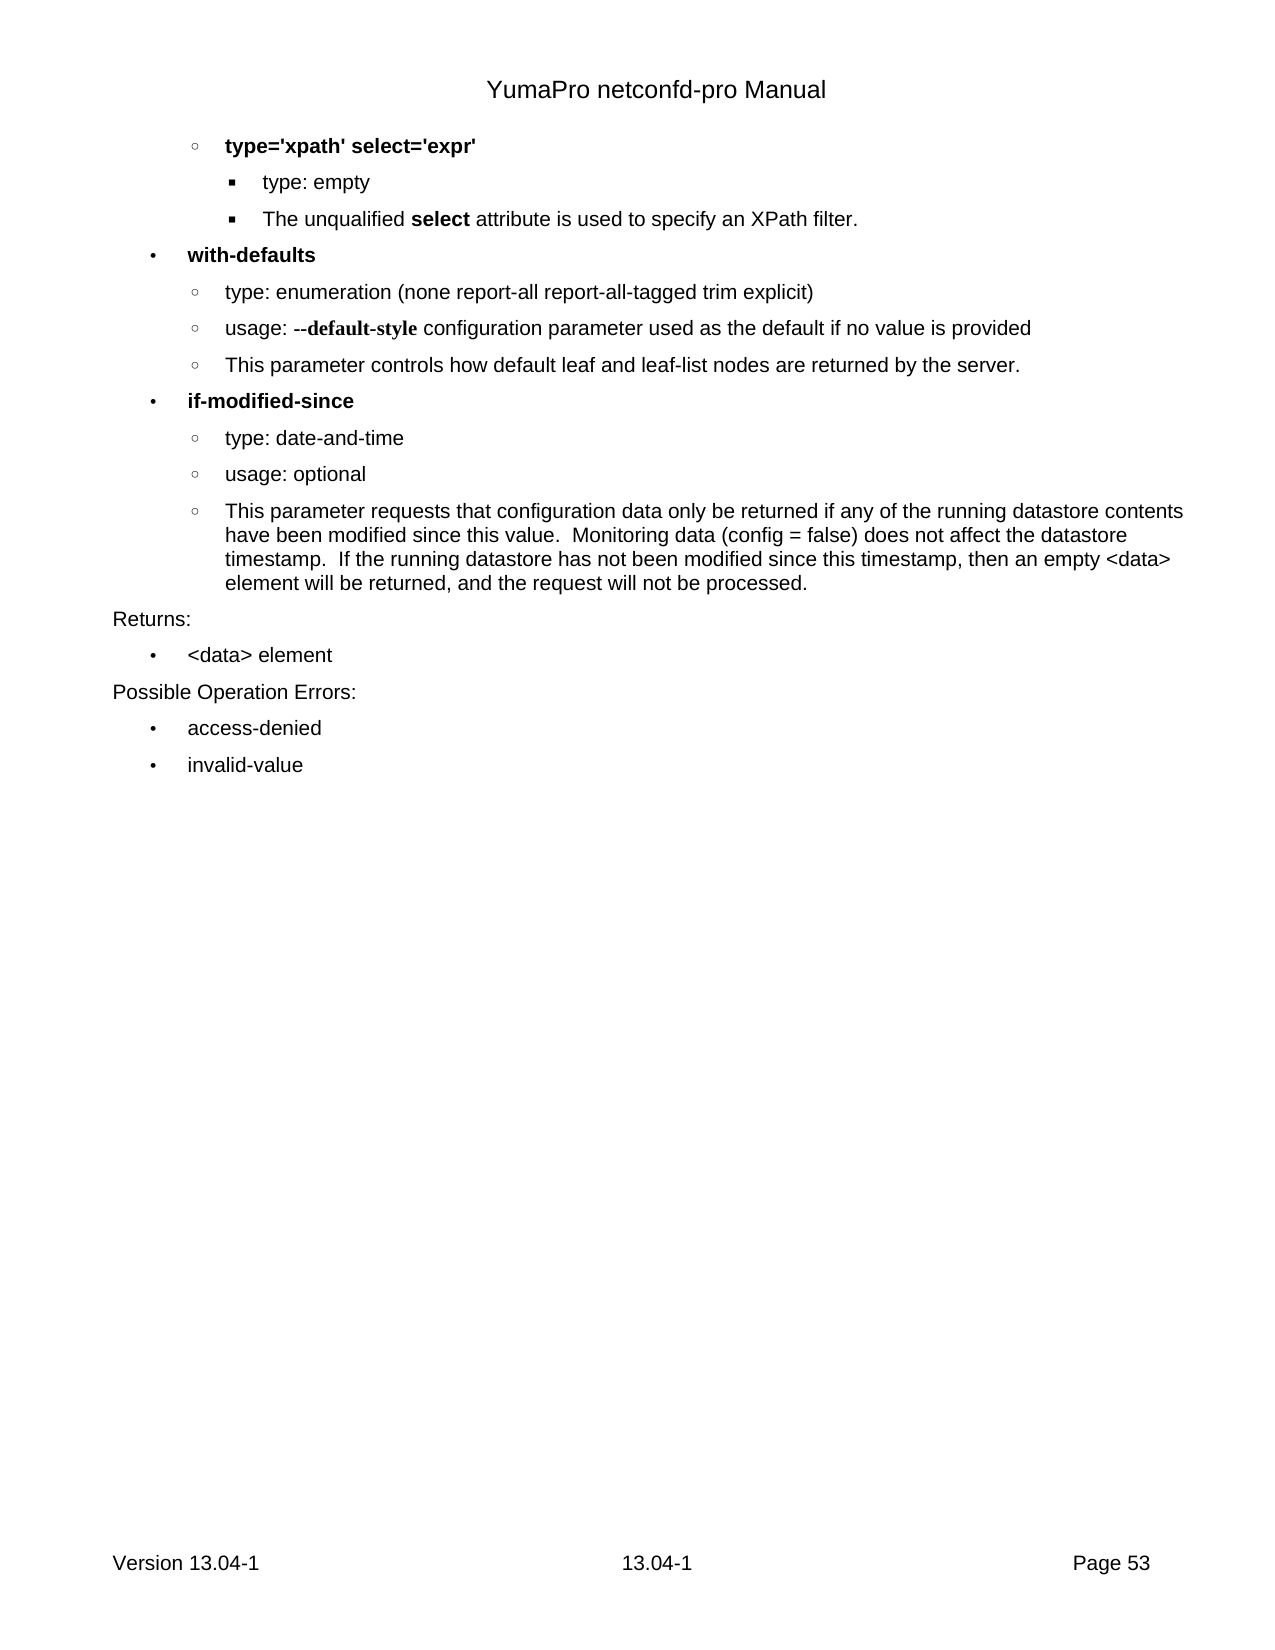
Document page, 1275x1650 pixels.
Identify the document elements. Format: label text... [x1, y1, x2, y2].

list The unqualified select attribute is used to specify an XPath filter. [225, 207, 1200, 231]
list invalid-value [150, 753, 1200, 777]
list usage: --default-style configuration parameter used as the default if no value is provided [187, 316, 1200, 340]
list type: enumeration (none report-all report-all-tagged trim explicit) [187, 279, 1200, 303]
list with-defaults [150, 243, 1200, 267]
text Returns: [112, 607, 1200, 631]
list if-modified-since [150, 389, 1200, 413]
text Possible Operation Errors: [112, 680, 1200, 704]
list This parameter controls how default leaf and leaf-list nodes are returned by the server. [187, 353, 1200, 377]
list access-denied [150, 716, 1200, 740]
list This parameter requests that configuration data only be returned if any of the running datastore contents have been modified since this value. Monitoring data (config = false) does not affect the datastore timestamp. If the running datastore has not been modified since this timestamp, then an empty <data> element will be returned, and the request will not be processed. [187, 498, 1200, 594]
list usage: optional [187, 462, 1200, 486]
list type: empty [225, 170, 1200, 194]
list <data> element [150, 643, 1200, 667]
list type='xpath' select='expr' [187, 134, 1200, 158]
list type: date-and-time [187, 426, 1200, 449]
